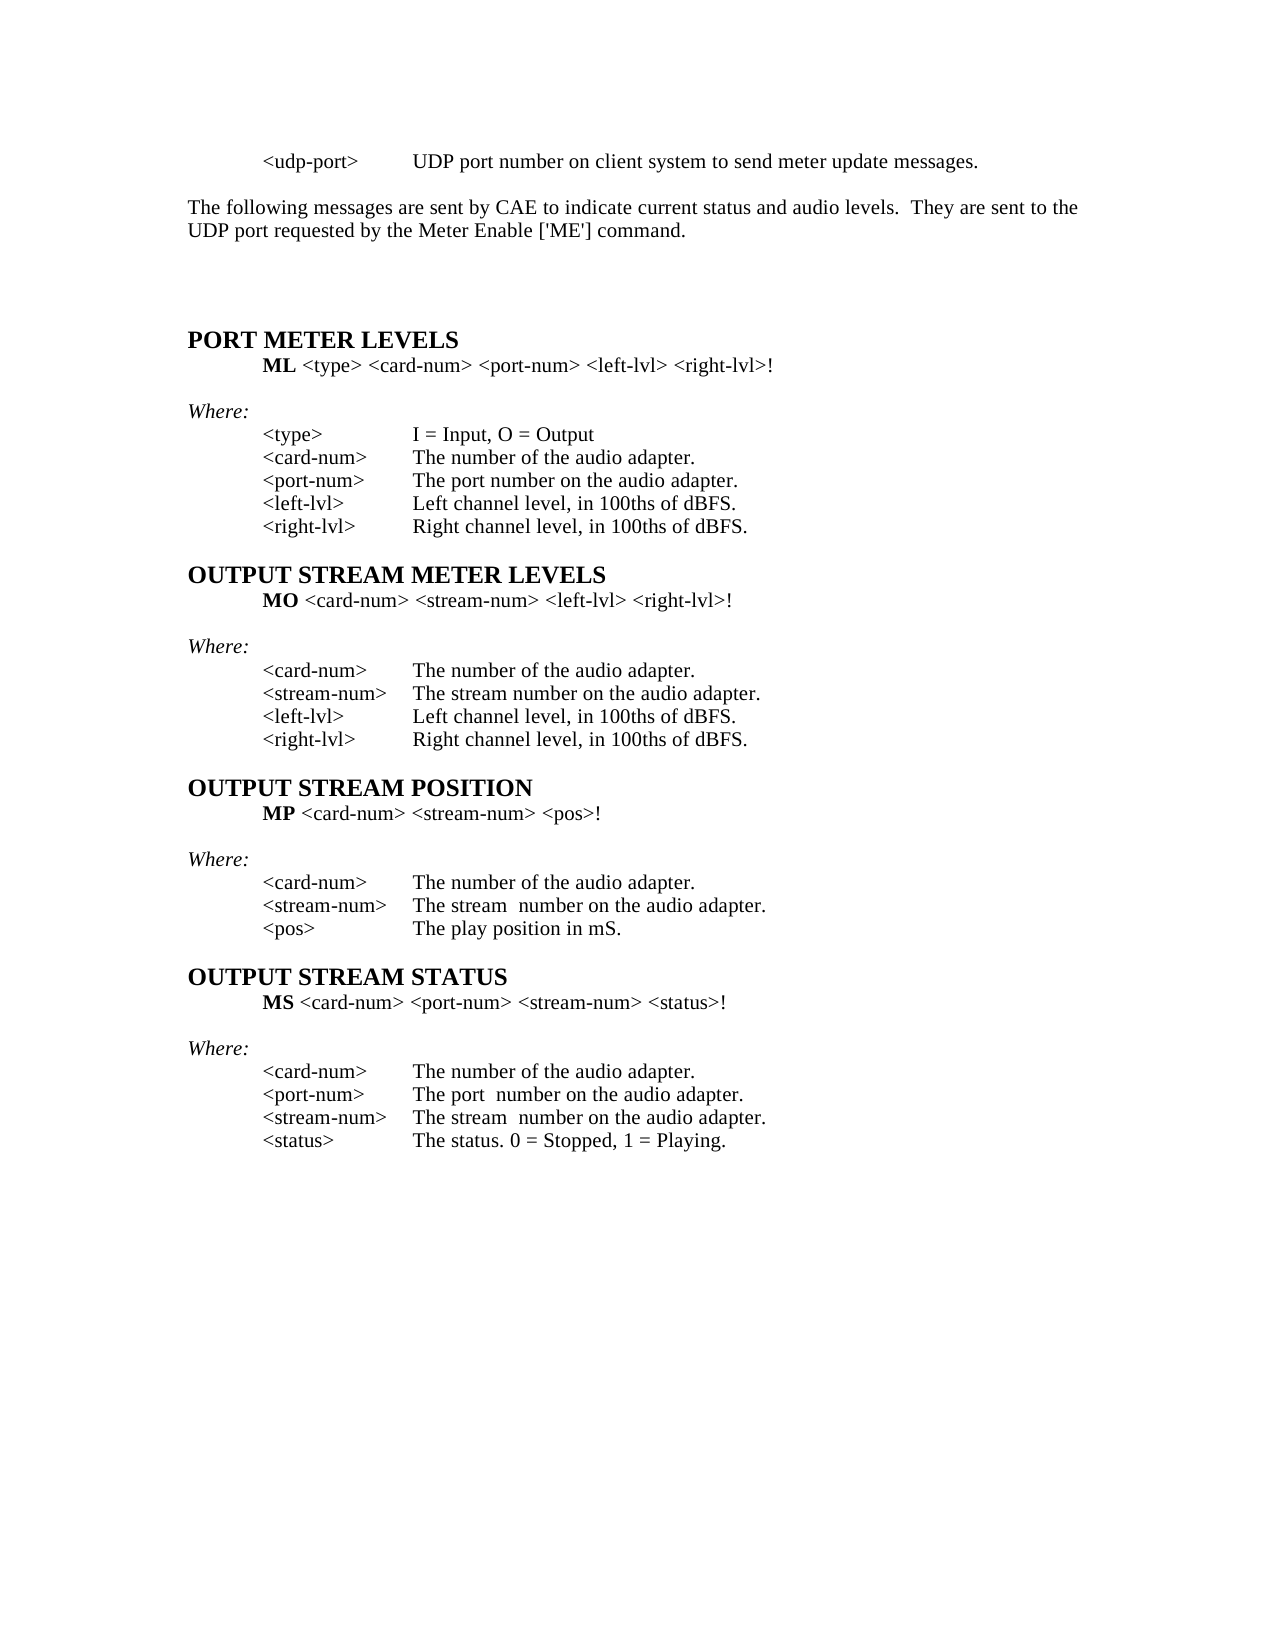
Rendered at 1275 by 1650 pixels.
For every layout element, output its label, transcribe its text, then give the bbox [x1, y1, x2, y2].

text <port-num> The port number on the audio adapter. [187, 469, 1087, 492]
text <type> I = Input, O = Output [187, 423, 1087, 446]
text <udp-port> UDP port number on client system to send meter update messages. [187, 150, 1087, 173]
text <stream-num> The stream number on the audio adapter. [187, 1106, 1087, 1129]
text <left-lvl> Left channel level, in 100ths of dBFS. [187, 492, 1087, 515]
text The following messages are sent by CAE to indicate current status and audio levels. They are sent to the UDP port requested by the Meter Enable ['ME'] command. [187, 196, 1087, 242]
text <right-lvl> Right channel level, in 100ths of dBFS. [187, 515, 1087, 538]
text MS <card-num> <port-num> <stream-num> <status>! [187, 991, 1087, 1014]
text <status> The status. 0 = Stopped, 1 = Playing. [187, 1129, 1087, 1152]
text Where: [187, 848, 1087, 871]
text OUTPUT STREAM STATUS [187, 963, 1087, 991]
text <port-num> The port number on the audio adapter. [187, 1083, 1087, 1106]
text Where: [187, 400, 1087, 423]
text MP <card-num> <stream-num> <pos>! [187, 802, 1087, 824]
text <card-num> The number of the audio adapter. [187, 446, 1087, 469]
text <stream-num> The stream number on the audio adapter. [187, 894, 1087, 917]
text <card-num> The number of the audio adapter. [187, 658, 1087, 681]
text <pos> The play position in mS. [187, 917, 1087, 940]
text <card-num> The number of the audio adapter. [187, 1060, 1087, 1083]
text <left-lvl> Left channel level, in 100ths of dBFS. [187, 704, 1087, 727]
text MO <card-num> <stream-num> <left-lvl> <right-lvl>! [187, 589, 1087, 612]
text <right-lvl> Right channel level, in 100ths of dBFS. [187, 727, 1087, 751]
text Where: [187, 1037, 1087, 1060]
text <stream-num> The stream number on the audio adapter. [187, 681, 1087, 704]
text OUTPUT STREAM METER LEVELS [187, 561, 1087, 589]
text Where: [187, 635, 1087, 658]
text OUTPUT STREAM POSITION [187, 773, 1087, 802]
text PORT METER LEVELS [187, 326, 1087, 354]
text ML <type> <card-num> <port-num> <left-lvl> <right-lvl>! [187, 354, 1087, 377]
text <card-num> The number of the audio adapter. [187, 871, 1087, 894]
